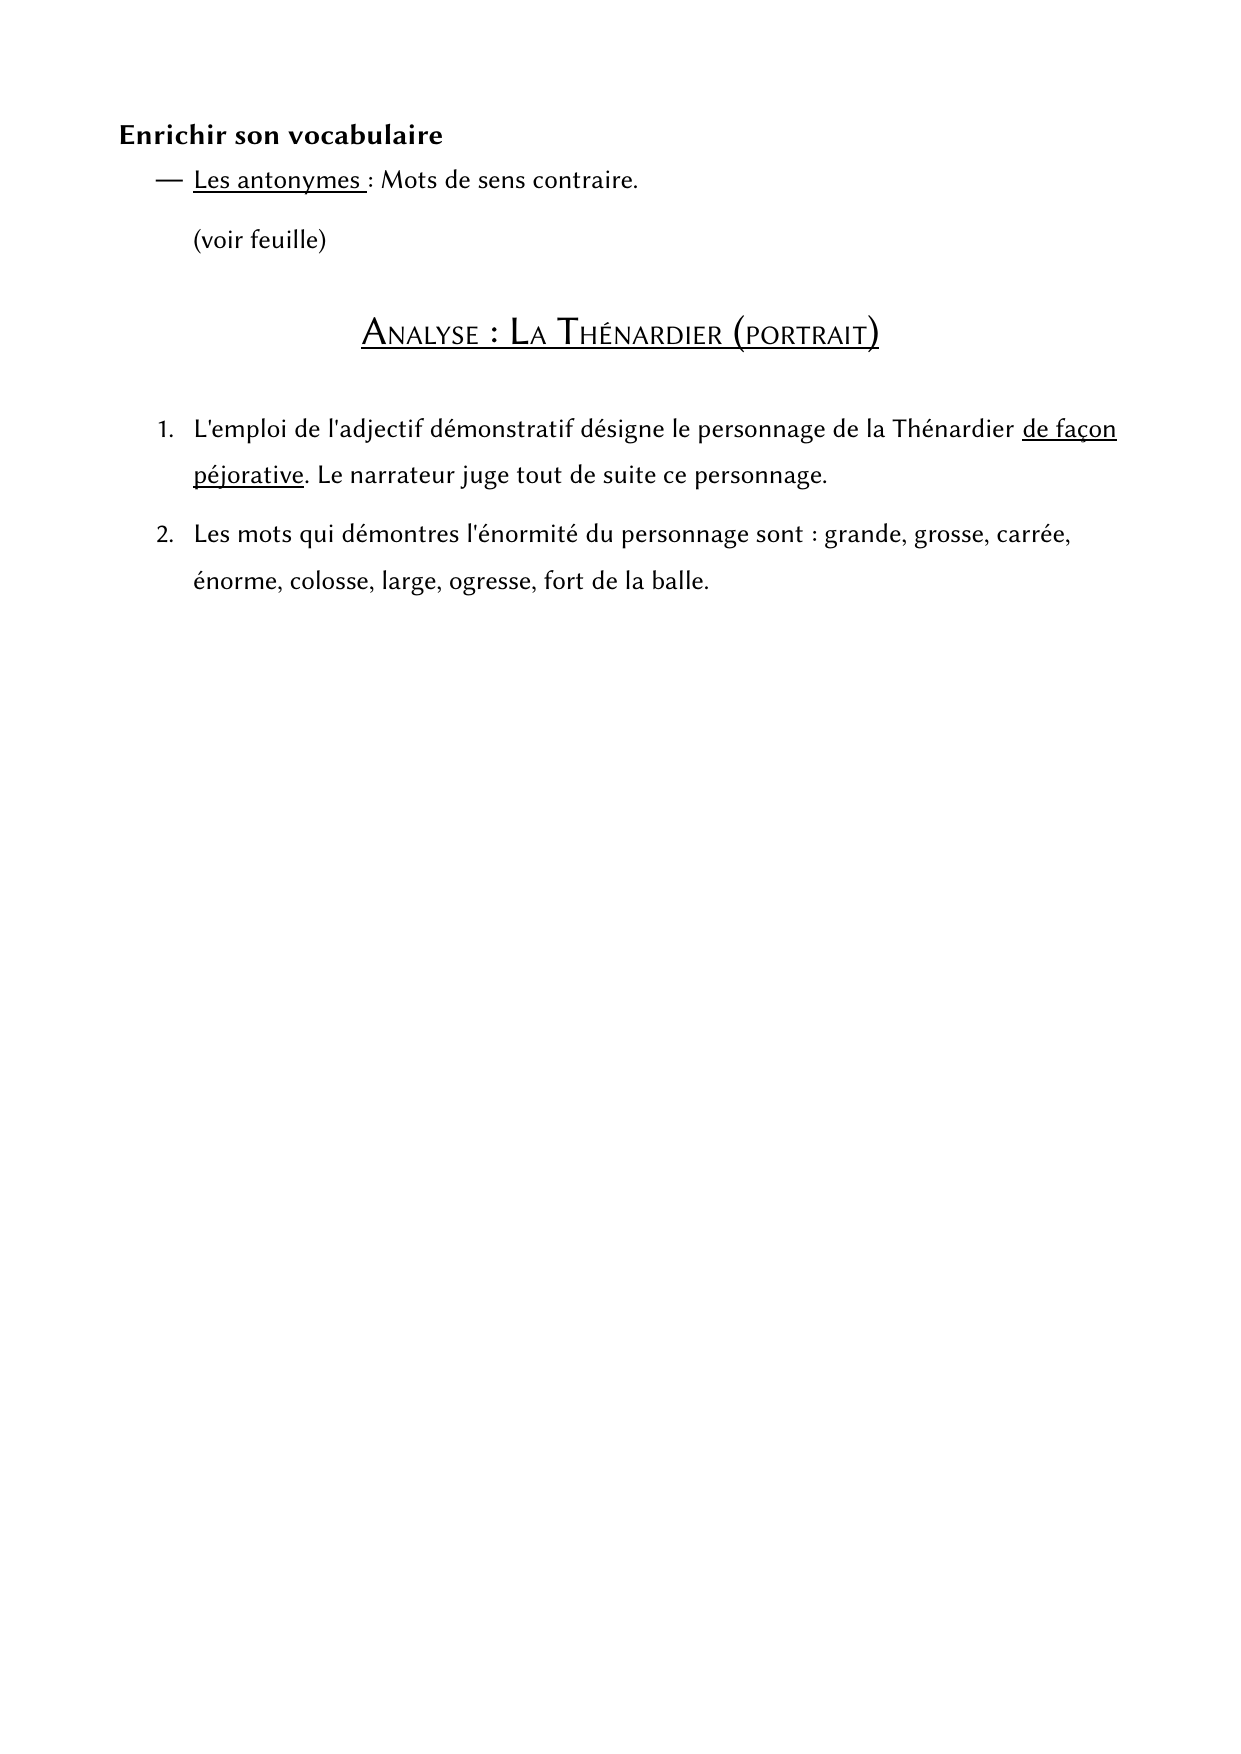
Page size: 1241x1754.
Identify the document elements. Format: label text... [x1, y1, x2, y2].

list L'emploi de l'adjectif démonstratif désigne le personnage de la Thénardier de façon péjorative. Le narrateur juge tout de suite ce personnage. [156, 413, 1122, 491]
subtitle Enrichir son vocabulaire [118, 118, 1122, 151]
list (voir feuille) [156, 224, 1122, 255]
list Les mots qui démontres l'énormité du personnage sont : grande, grosse, carrée, énorme, colosse, large, ogresse, fort de la balle. [156, 518, 1122, 596]
list Les antonymes : Mots de sens contraire. [156, 164, 1122, 196]
subtitle Analyse : La Thénardier (portrait) [118, 308, 1122, 354]
